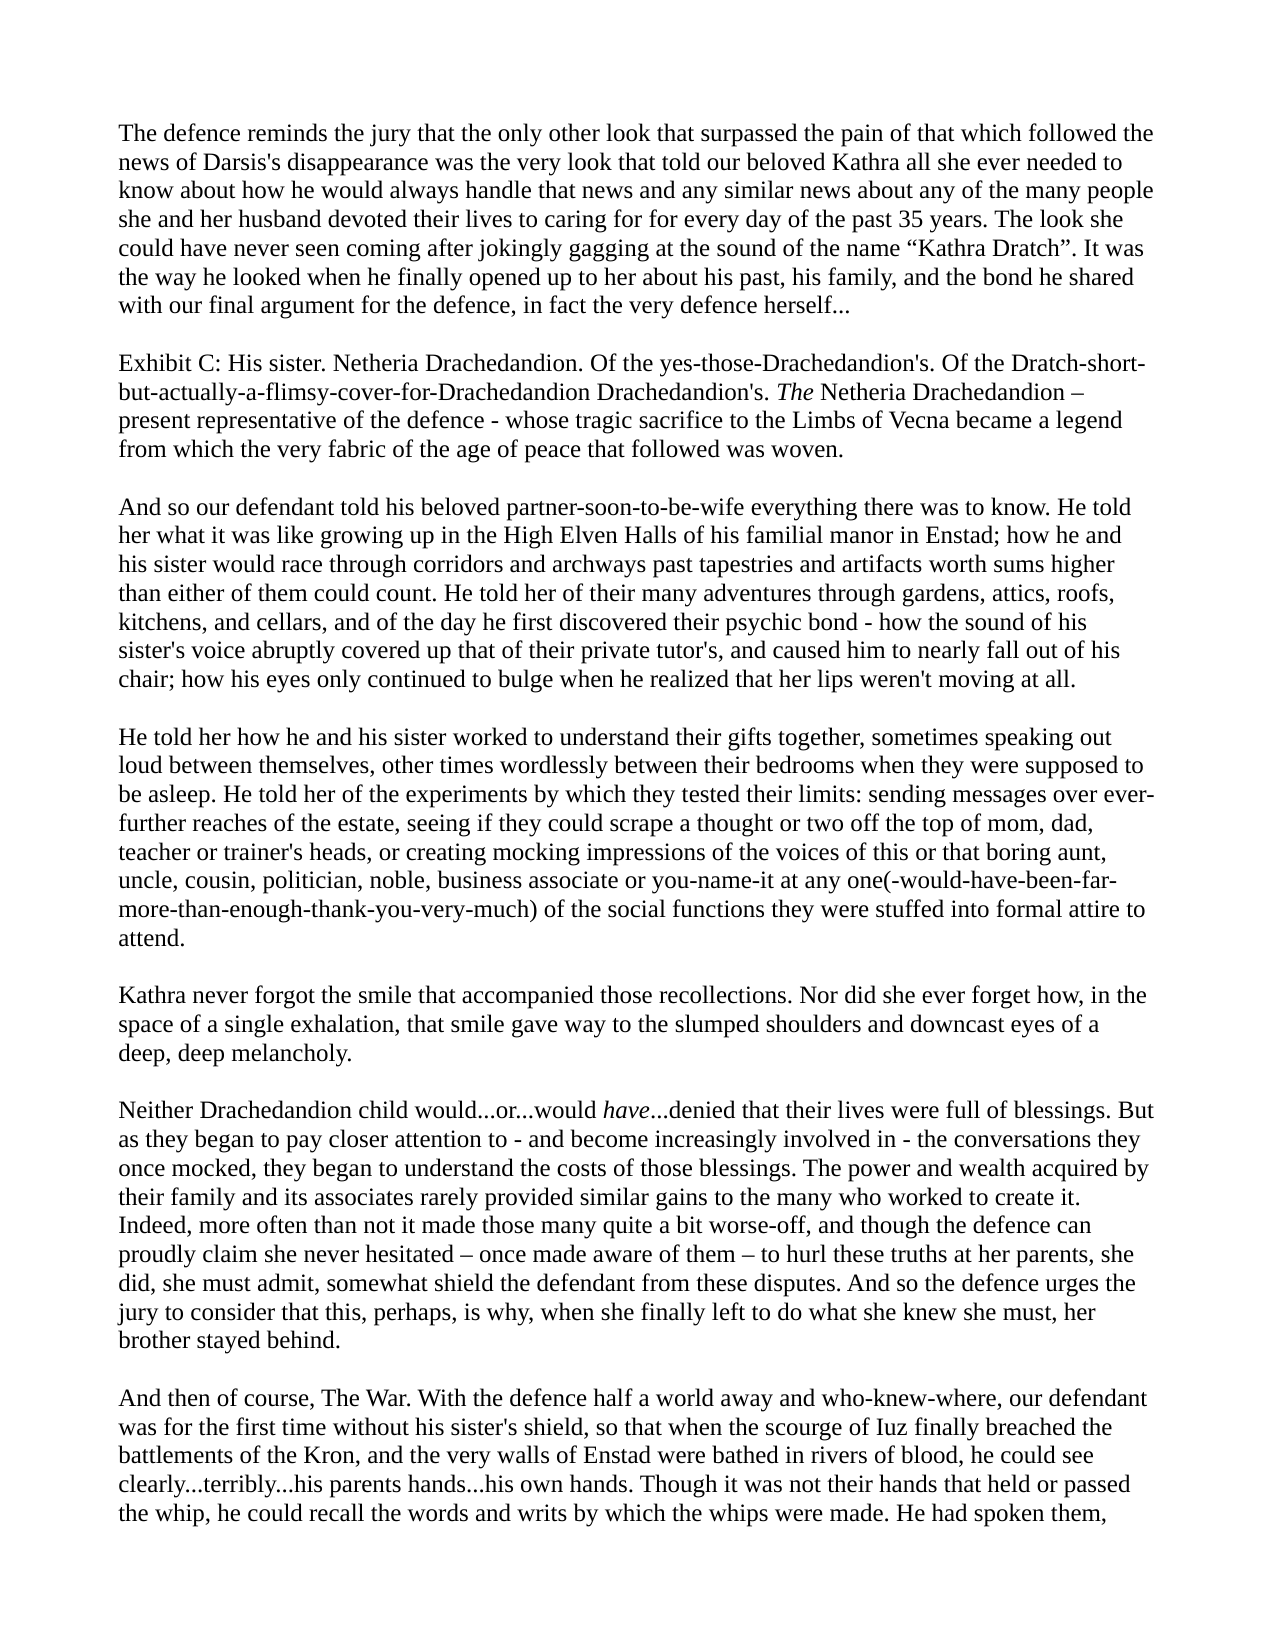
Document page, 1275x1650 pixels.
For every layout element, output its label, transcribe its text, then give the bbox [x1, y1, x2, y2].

text Kathra never forgot the smile that accompanied those recollections. Nor did she ever forget how, in the space of a single exhalation, that smile gave way to the slumped shoulders and downcast eyes of a deep, deep melancholy. [118, 981, 1157, 1067]
text The defence reminds the jury that the only other look that surpassed the pain of that which followed the news of Darsis's disappearance was the very look that told our beloved Kathra all she ever needed to know about how he would always handle that news and any similar news about any of the many people she and her husband devoted their lives to caring for for every day of the past 35 years. The look she could have never seen coming after jokingly gagging at the sound of the name “Kathra Dratch”. It was the way he looked when he finally opened up to her about his past, his family, and the bond he shared with our final argument for the defence, in fact the very defence herself... [118, 118, 1157, 319]
text And so our defendant told his beloved partner-soon-to-be-wife everything there was to know. He told her what it was like growing up in the High Elven Halls of his familial manor in Enstad; how he and his sister would race through corridors and archways past tapestries and artifacts worth sums higher than either of them could count. He told her of their many adventures through gardens, attics, roofs, kitchens, and cellars, and of the day he first discovered their psychic bond - how the sound of his sister's voice abruptly covered up that of their private tutor's, and caused him to nearly fall out of his chair; how his eyes only continued to bulge when he realized that her lips weren't moving at all. [118, 492, 1157, 693]
text Exhibit C: His sister. Netheria Drachedandion. Of the yes-those-Drachedandion's. Of the Dratch-short-but-actually-a-flimsy-cover-for-Drachedandion Drachedandion's. The Netheria Drachedandion – present representative of the defence - whose tragic sacrifice to the Limbs of Vecna became a legend from which the very fabric of the age of peace that followed was woven. [118, 348, 1157, 463]
text Neither Drachedandion child would...or...would have...denied that their lives were full of blessings. But as they began to pay closer attention to - and become increasingly involved in - the conversations they once mocked, they began to understand the costs of those blessings. The power and wealth acquired by their family and its associates rarely provided similar gains to the many who worked to create it. Indeed, more often than not it made those many quite a bit worse-off, and though the defence can proudly claim she never hesitated – once made aware of them – to hurl these truths at her parents, she did, she must admit, somewhat shield the defendant from these disputes. And so the defence urges the jury to consider that this, perhaps, is why, when she finally left to do what she knew she must, her brother stayed behind. [118, 1096, 1157, 1354]
text And then of course, The War. With the defence half a world away and who-knew-where, our defendant was for the first time without his sister's shield, so that when the scourge of Iuz finally breached the battlements of the Kron, and the very walls of Enstad were bathed in rivers of blood, he could see clearly...terribly...his parents hands...his own hands. Though it was not their hands that held or passed the whip, he could recall the words and writs by which the whips were made. He had spoken them, [118, 1383, 1157, 1527]
text He told her how he and his sister worked to understand their gifts together, sometimes speaking out loud between themselves, other times wordlessly between their bedrooms when they were supposed to be asleep. He told her of the experiments by which they tested their limits: sending messages over ever-further reaches of the estate, seeing if they could scrape a thought or two off the top of mom, dad, teacher or trainer's heads, or creating mocking impressions of the voices of this or that boring aunt, uncle, cousin, politician, noble, business associate or you-name-it at any one(-would-have-been-far-more-than-enough-thank-you-very-much) of the social functions they were stuffed into formal attire to attend. [118, 722, 1157, 952]
